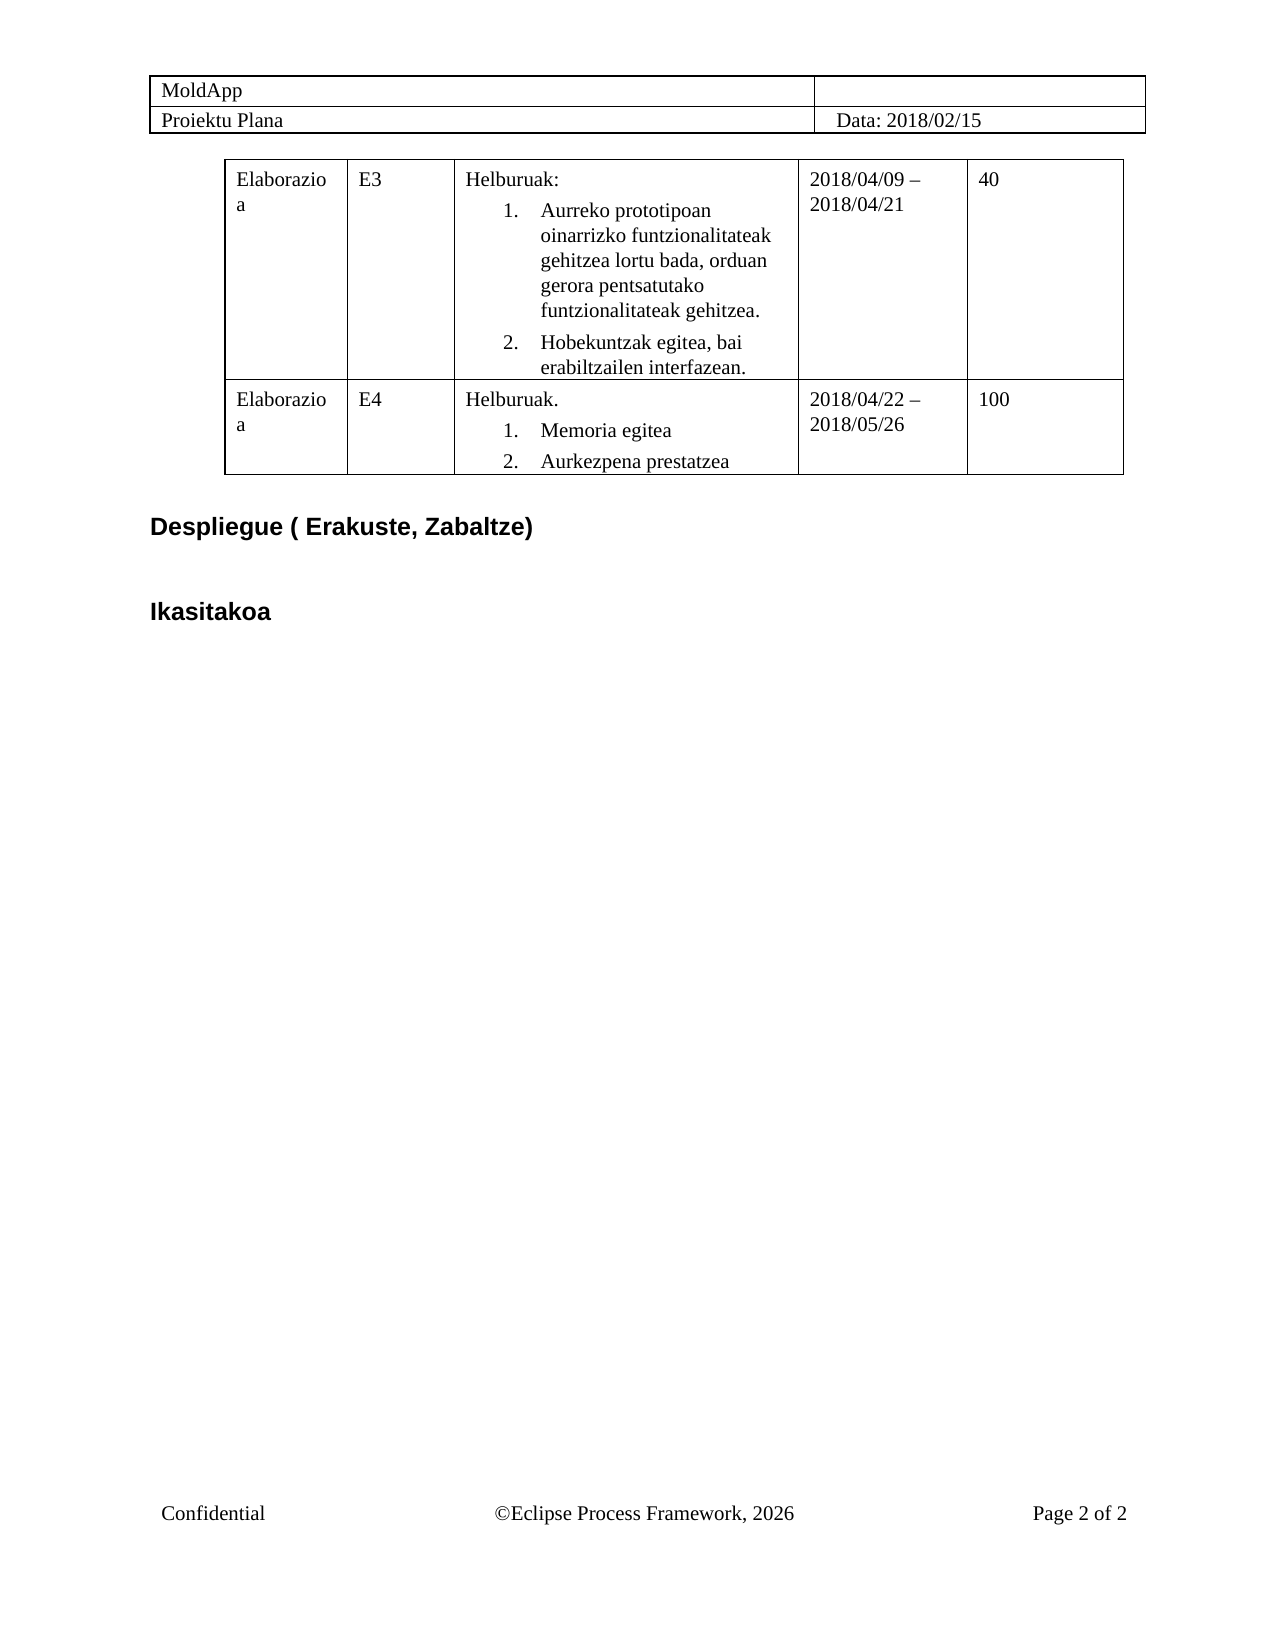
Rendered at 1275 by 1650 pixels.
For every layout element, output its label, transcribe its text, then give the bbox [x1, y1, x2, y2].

table_cell Helburuak. Memoria egitea Aurkezpena prestatzea [455, 380, 798, 473]
table_cell 100 [968, 380, 1123, 473]
subtitle Despliegue ( Erakuste, Zabaltze) [150, 512, 1125, 541]
table_cell Elaborazioa [226, 160, 347, 379]
table_cell Helburuak: Aurreko prototipoan oinarrizko funtzionalitateak gehitzea lortu bada, orduan gerora pentsatutako funtzionalitateak gehitzea. Hobekuntzak egitea, bai erabiltzailen interfazean. [455, 160, 798, 379]
subtitle Ikasitakoa [150, 597, 1125, 626]
table_cell 40 [968, 160, 1123, 379]
table_cell E4 [348, 380, 454, 473]
table_cell 2018/04/22 – 2018/05/26 [799, 380, 967, 473]
table_cell Elaborazioa [226, 380, 347, 473]
table_cell 2018/04/09 – 2018/04/21 [799, 160, 967, 379]
table_cell E3 [348, 160, 454, 379]
